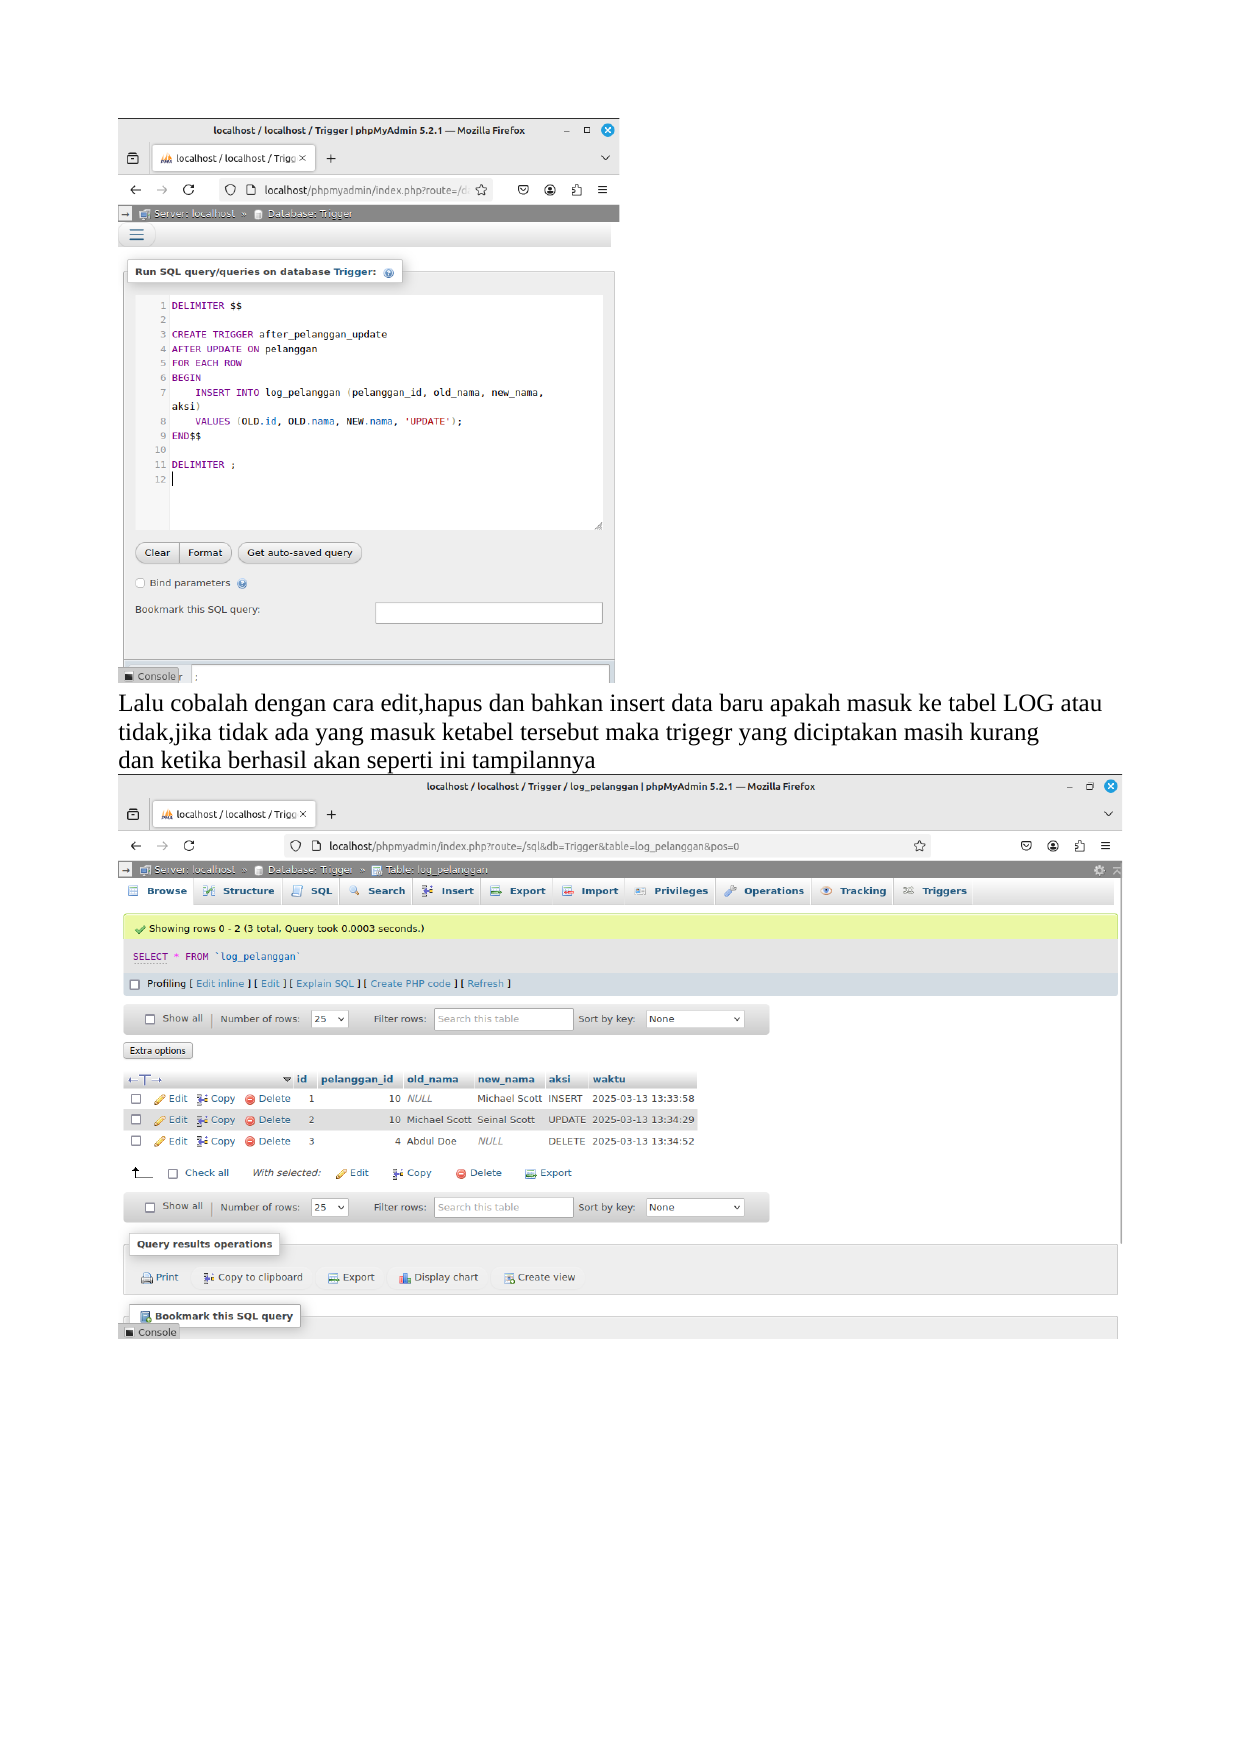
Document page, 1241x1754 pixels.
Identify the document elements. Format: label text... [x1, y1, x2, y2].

text dan ketika berhasil akan seperti ini tampilannya [118, 745, 1122, 774]
picture [118, 774, 1123, 1339]
text Lalu cobalah dengan cara edit,hapus dan bahkan insert data baru apakah masuk ke tabel LOG atau tidak,jika tidak ada yang masuk ketabel tersebut maka trigegr yang diciptakan masih kurang [118, 688, 1122, 745]
